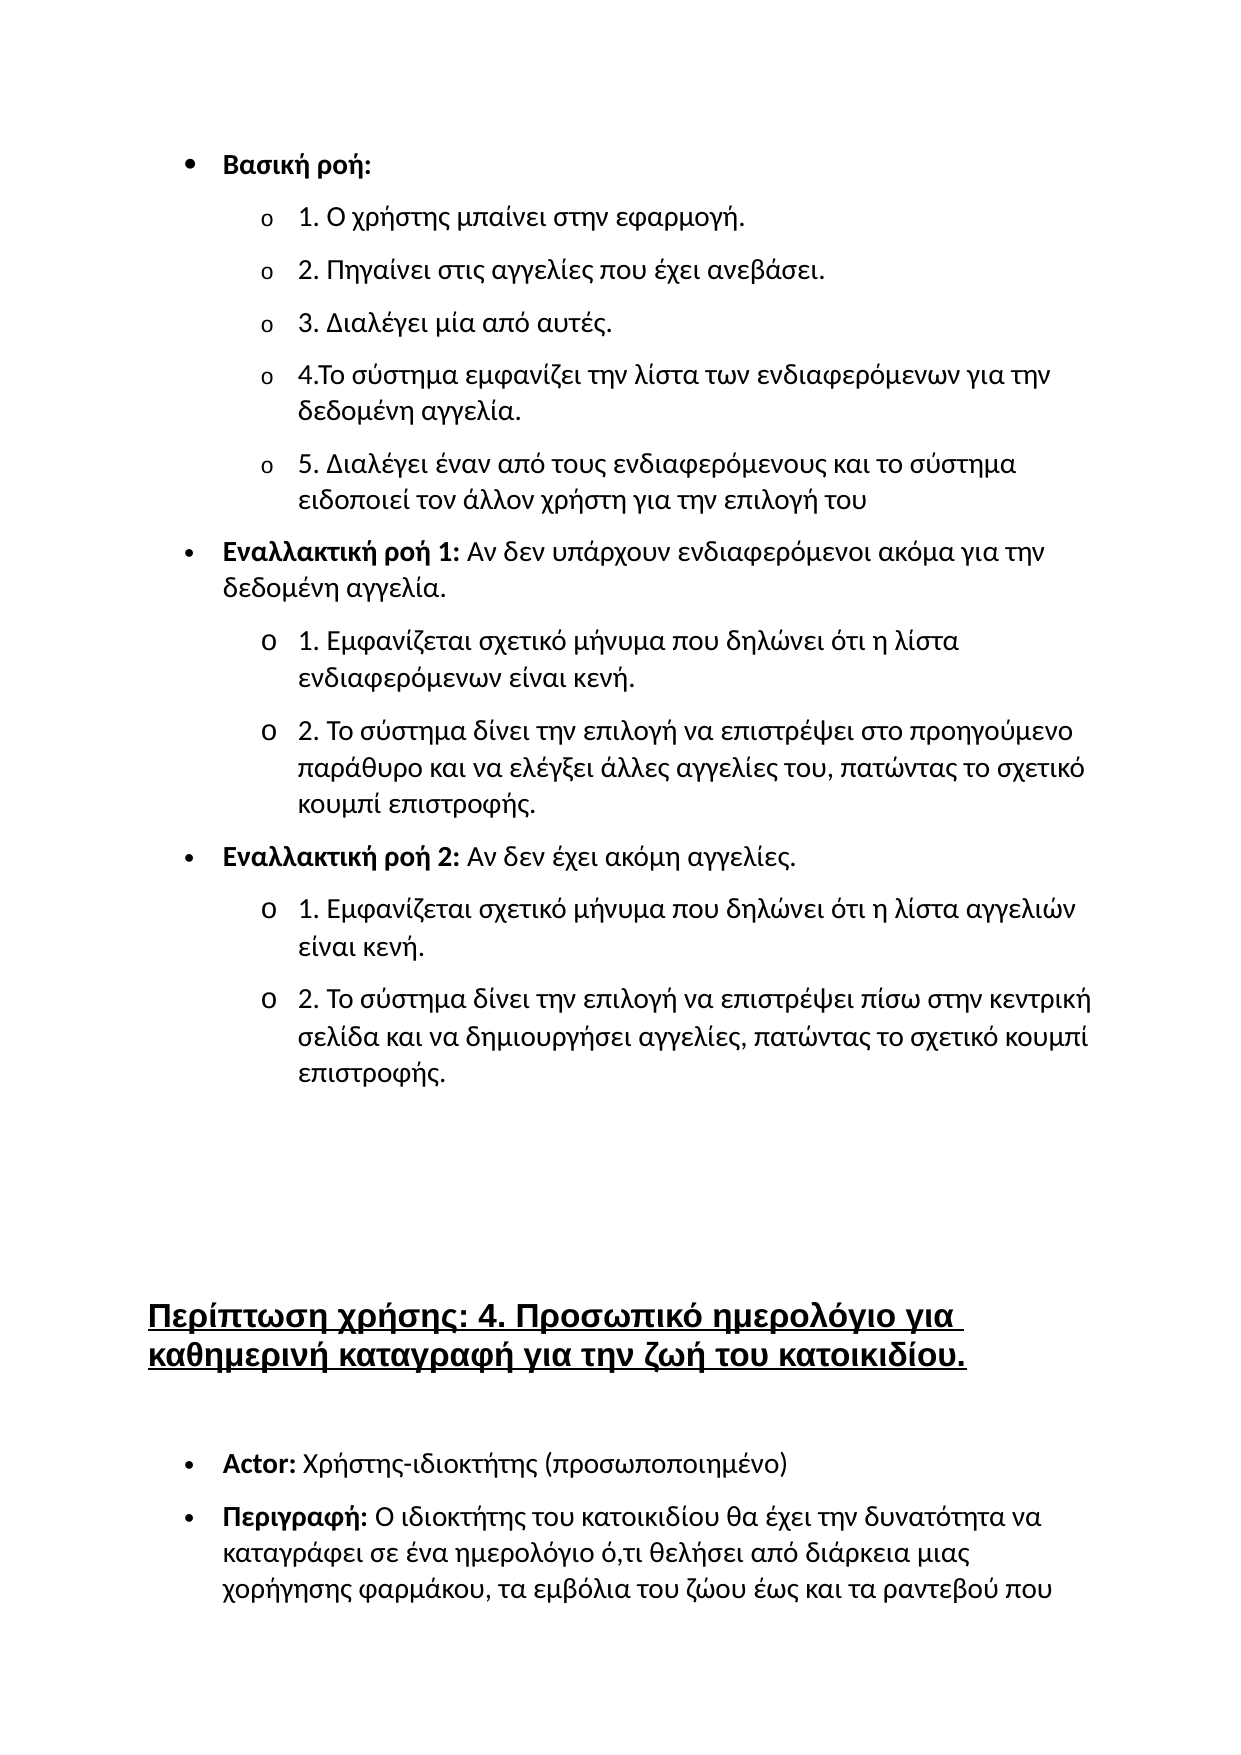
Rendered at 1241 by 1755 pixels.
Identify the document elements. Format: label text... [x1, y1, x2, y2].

list Actor: Χρήστης-ιδιοκτήτης (προσωποποιημένο) [185, 1446, 1093, 1481]
text Περίπτωση χρήσης: 4. Προσωπικό ημερολόγιο για καθημερινή καταγραφή για την ζωή του κατοικιδίου. [148, 1296, 1093, 1373]
list 1. Εμφανίζεται σχετικό μήνυμα που δηλώνει ότι η λίστα αγγελιών είναι κενή. [260, 890, 1093, 963]
list 2. Το σύστημα δίνει την επιλογή να επιστρέψει πίσω στην κεντρική σελίδα και να δημιουργήσει αγγελίες, πατώντας το σχετικό κουμπί επιστροφής. [260, 980, 1093, 1089]
list Εναλλακτική ροή 1: Αν δεν υπάρχουν ενδιαφερόμενοι ακόμα για την δεδομένη αγγελία. [185, 533, 1093, 605]
list 5. Διαλέγει έναν από τους ενδιαφερόμενους και το σύστημα ειδοποιεί τον άλλον χρήστη για την επιλογή του [260, 445, 1093, 516]
list Βασική ροή: [185, 146, 1093, 181]
list 2. Το σύστημα δίνει την επιλογή να επιστρέψει στο προηγούμενο παράθυρο και να ελέγξει άλλες αγγελίες του, πατώντας το σχετικό κουμπί επιστροφής. [260, 712, 1093, 821]
list 1. Εμφανίζεται σχετικό μήνυμα που δηλώνει ότι η λίστα ενδιαφερόμενων είναι κενή. [260, 622, 1093, 695]
list Εναλλακτική ροή 2: Αν δεν έχει ακόμη αγγελίες. [185, 838, 1093, 873]
list 4.Το σύστημα εμφανίζει την λίστα των ενδιαφερόμενων για την δεδομένη αγγελία. [260, 356, 1093, 428]
list 1. Ο χρήστης μπαίνει στην εφαρμογή. [260, 198, 1093, 234]
list Περιγραφή: Ο ιδιοκτήτης του κατοικιδίου θα έχει την δυνατότητα να καταγράφει σε ένα ημερολόγιο ό,τι θελήσει από διάρκεια μιας χορήγησης φαρμάκου, τα εμβόλια του ζώου έως και τα ραντεβού που [185, 1498, 1093, 1606]
list 2. Πηγαίνει στις αγγελίες που έχει ανεβάσει. [260, 251, 1093, 287]
list 3. Διαλέγει μία από αυτές. [260, 304, 1093, 339]
